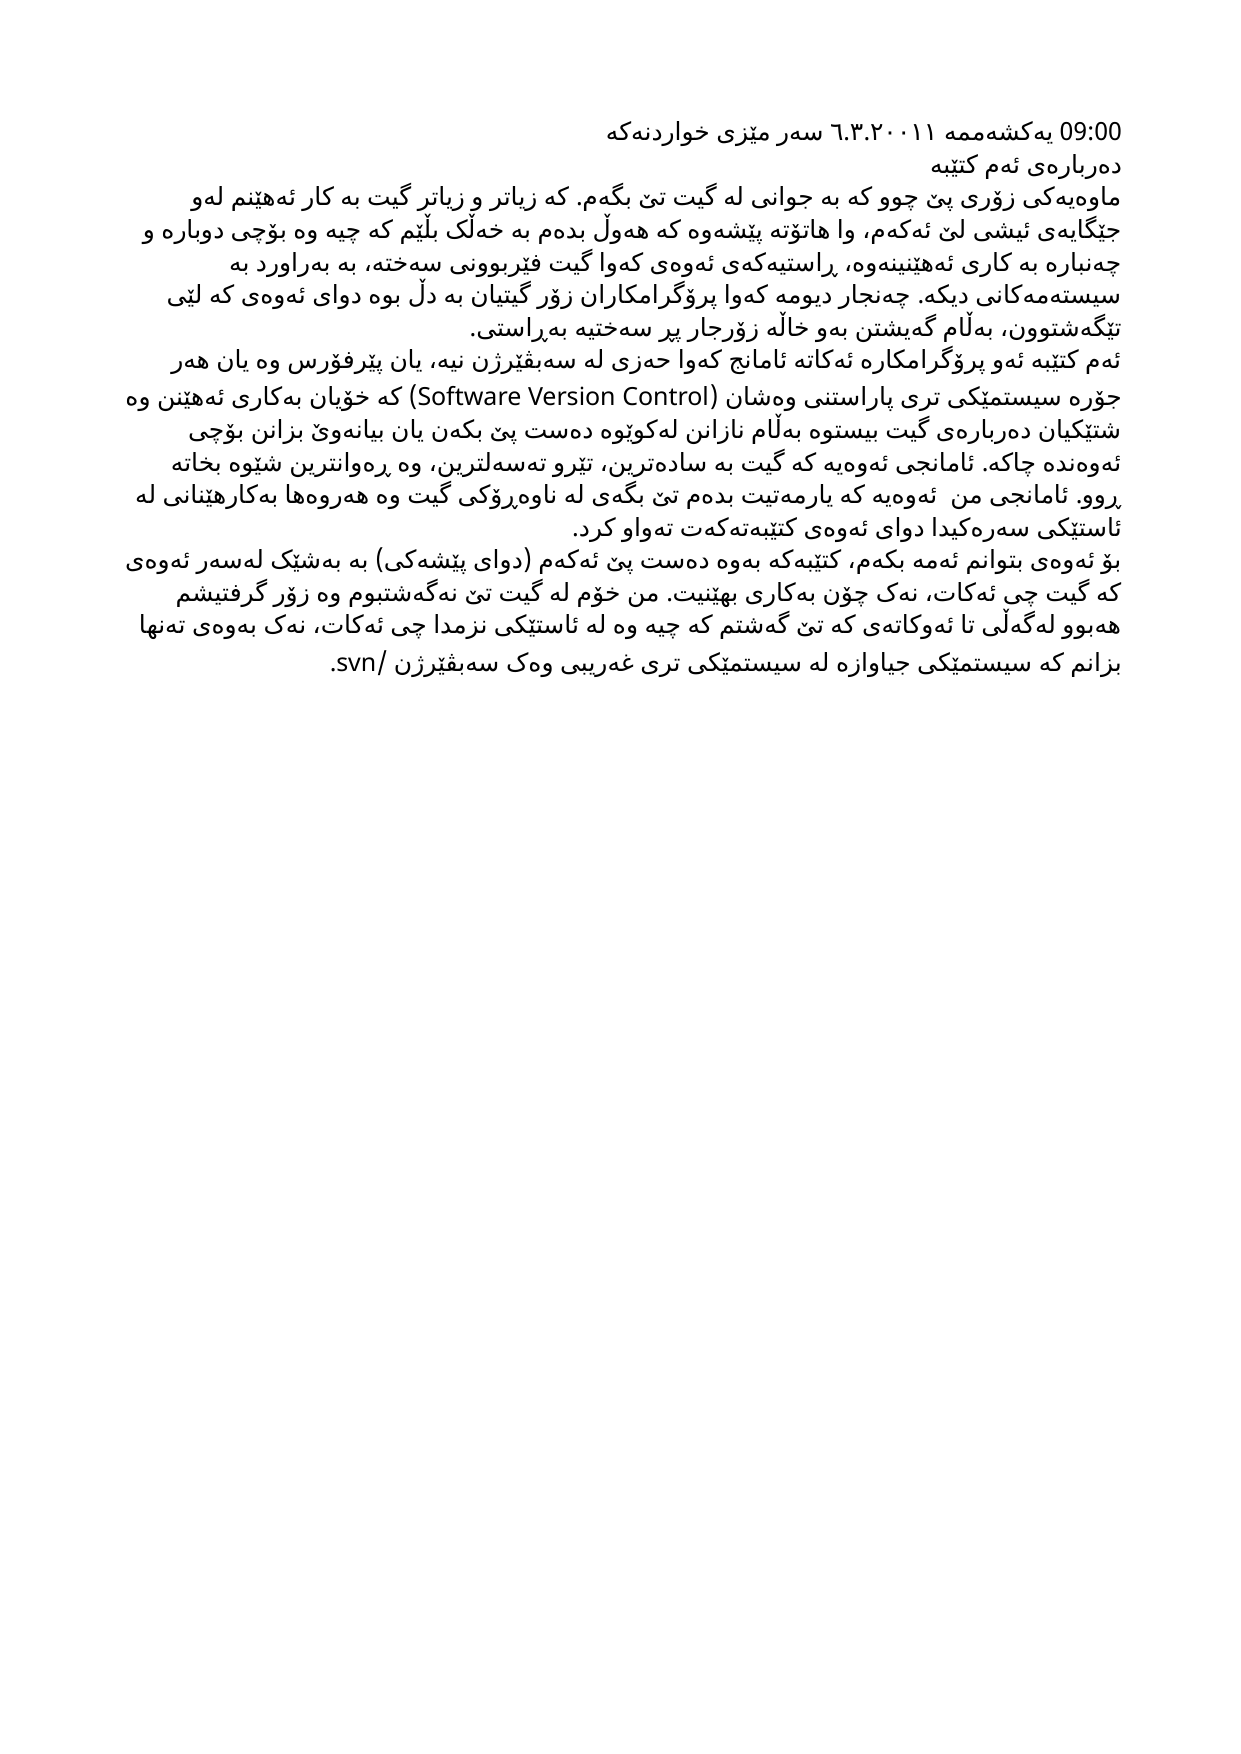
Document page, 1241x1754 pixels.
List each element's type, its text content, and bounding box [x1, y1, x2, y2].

text بۆ ئەوەی بتوانم ئەمە بکەم، کتێبەکە بەوە دەست پێ ئەکەم (دوای پێشەکی) بە بەشێک لەسەر ئەوەی کە گیت چی ئەکات، نەک چۆن بەکاری بهێنیت. من خۆم لە گیت تێ نەگەشتبوم وە زۆر گرفتیشم هەبوو لەگەڵی تا ئەوکاتەی کە تێ گەشتم کە چیە وە لە ئاستێکی نزمدا چی ئەکات، نەک بەوەی تەنها بزانم کە سیستمێکی جیاوازە لە سیستمێکی تری غەریبی وەک سەبڤێرژن /svn. [118, 546, 1122, 681]
text دەربارەی ئەم کتێبە [118, 151, 1122, 183]
text ئەم کتێبە ئەو پرۆگرامکارە ئەکاتە ئامانج کەوا حەزی لە سەبڤێرژن نیە، یان پێرفۆرس وە یان هەر جۆرە سیستمێکی تری پاراستنی وەشان (Software Version Control) کە خۆیان بەکاری ئەهێنن وە شتێکیان دەربارەی گیت بیستوە بەڵام نازانن لەکوێوە دەست پێ بکەن یان بیانەوێ بزانن بۆچی ئەوەندە چاکە. ئامانجی ئەوەیە کە گیت بە سادەترین، تێرو تەسەلترین، وە ڕەوانترین شێوە بخاتە ڕوو. ئامانجی من ئەوەیە کە یارمەتیت بدەم تێ بگەی لە ناوەڕۆکی گیت وە هەروەها بەکارهێنانی لە ئاستێکی سەرەکیدا دوای ئەوەی کتێبەتەکەت تەواو کرد. [118, 346, 1122, 546]
text 09:00 یەکشەممە ٦.۳.۲٠٠۱۱ سەر مێزی خواردنەکە [118, 118, 1122, 151]
text ماوەیەکی زۆری پێ چوو کە بە جوانی لە گیت تێ بگەم. کە زیاتر و زیاتر گیت بە کار ئەهێنم لەو جێگایەی ئیشی لێ ئەکەم، وا هاتۆتە پێشەوە کە هەوڵ بدەم بە خەڵک بڵێم کە چیە وە بۆچی دوبارە و چەنبارە بە کاری ئەهێنینەوە، ڕاستیەکەی ئەوەی کەوا گیت فێربوونی سەختە، بە بەراورد بە سیستەمەکانی دیکە. چەنجار دیومە کەوا پرۆگرامکاران زۆر گیتیان بە دڵ بوە دوای ئەوەی کە لێی تێگەشتوون، بەڵام گەیشتن بەو خاڵە زۆرجار پڕ سەختیە بەڕاستی. [118, 183, 1122, 346]
